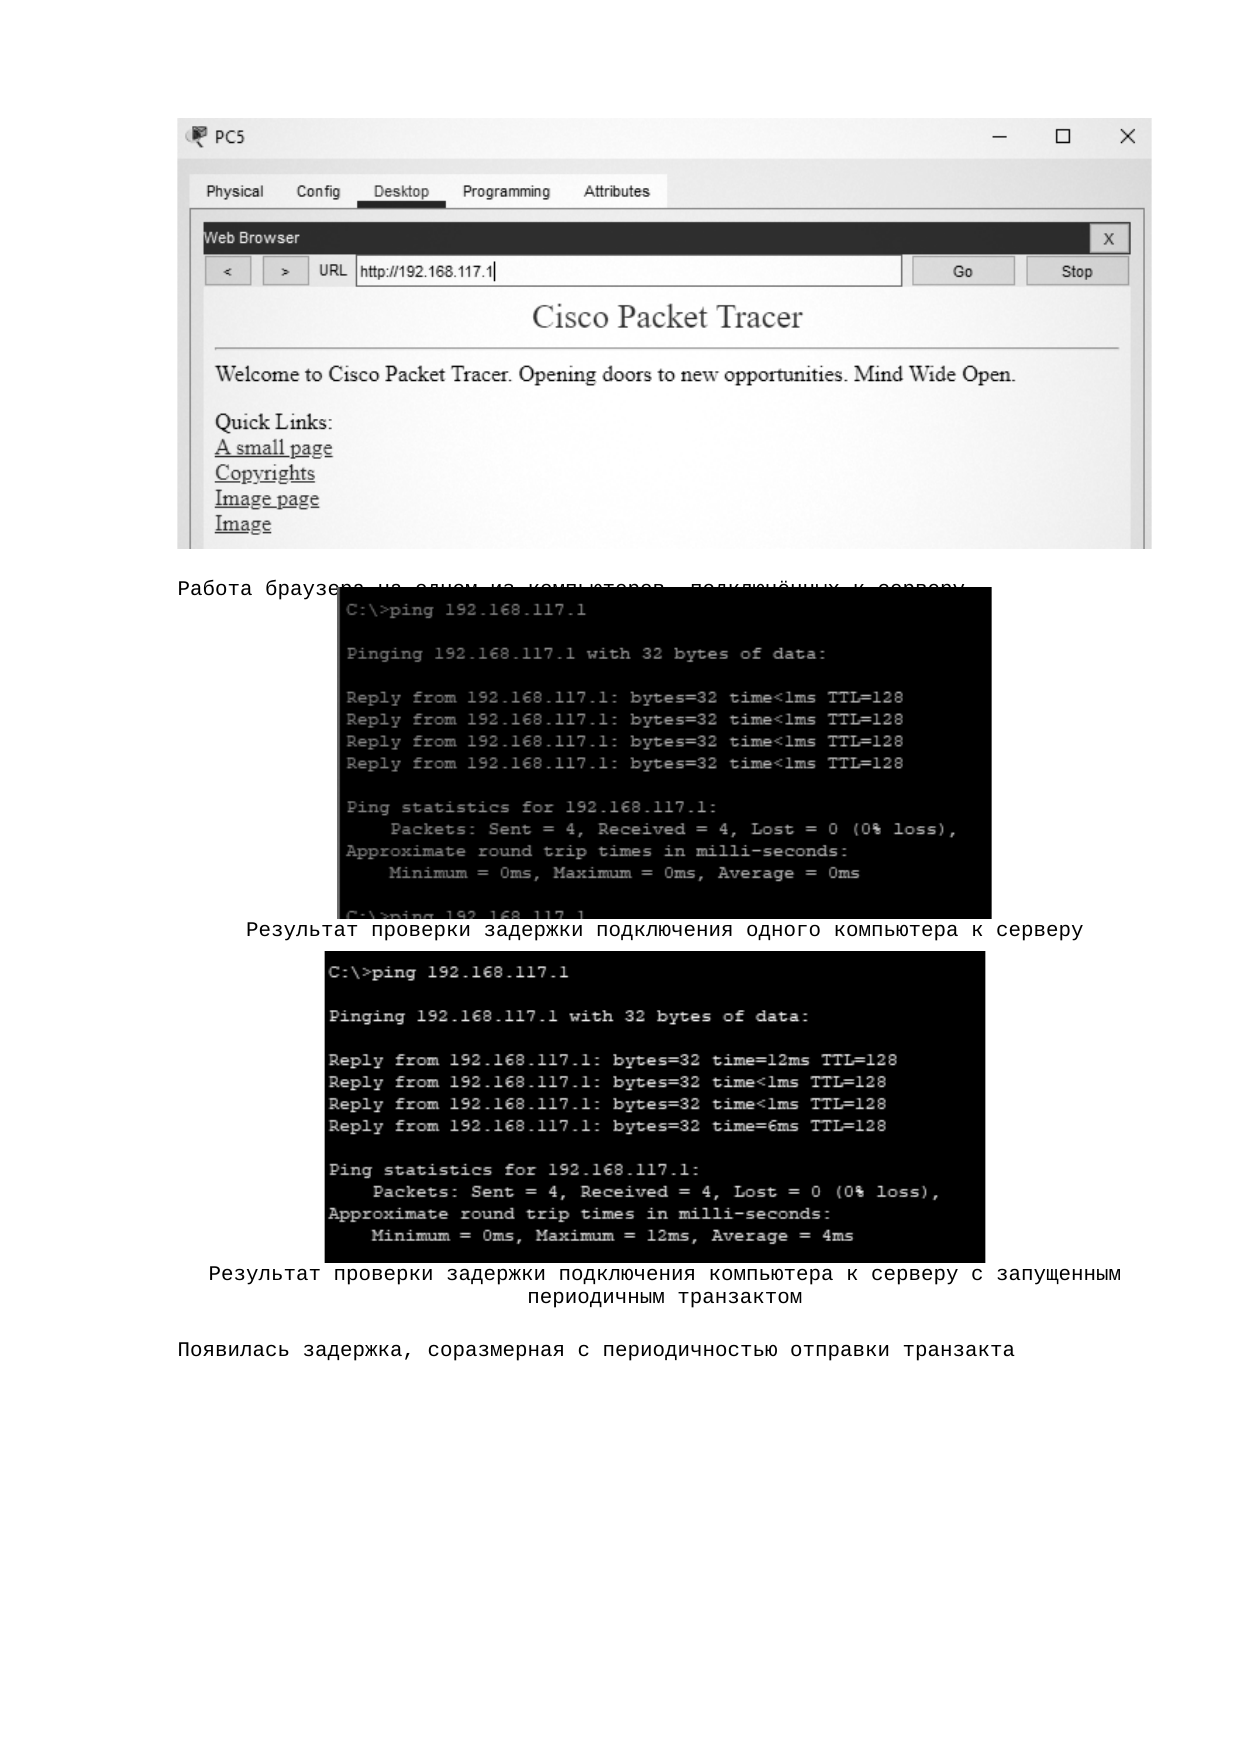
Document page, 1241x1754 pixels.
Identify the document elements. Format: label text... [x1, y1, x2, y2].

text Появилась задержка, соразмерная с периодичностью отправки транзакта [177, 1339, 1152, 1362]
text Работа браузера на одном из компьютеров, подключённых к серверу [177, 549, 1152, 602]
text Результат проверки задержки подключения одного компьютера к серверу [177, 602, 1152, 942]
picture [177, 118, 1152, 549]
picture [337, 587, 992, 919]
text Результат проверки задержки подключения компьютера к серверу с запущенным периодичным транзактом [177, 942, 1152, 1310]
picture [324, 951, 986, 1263]
